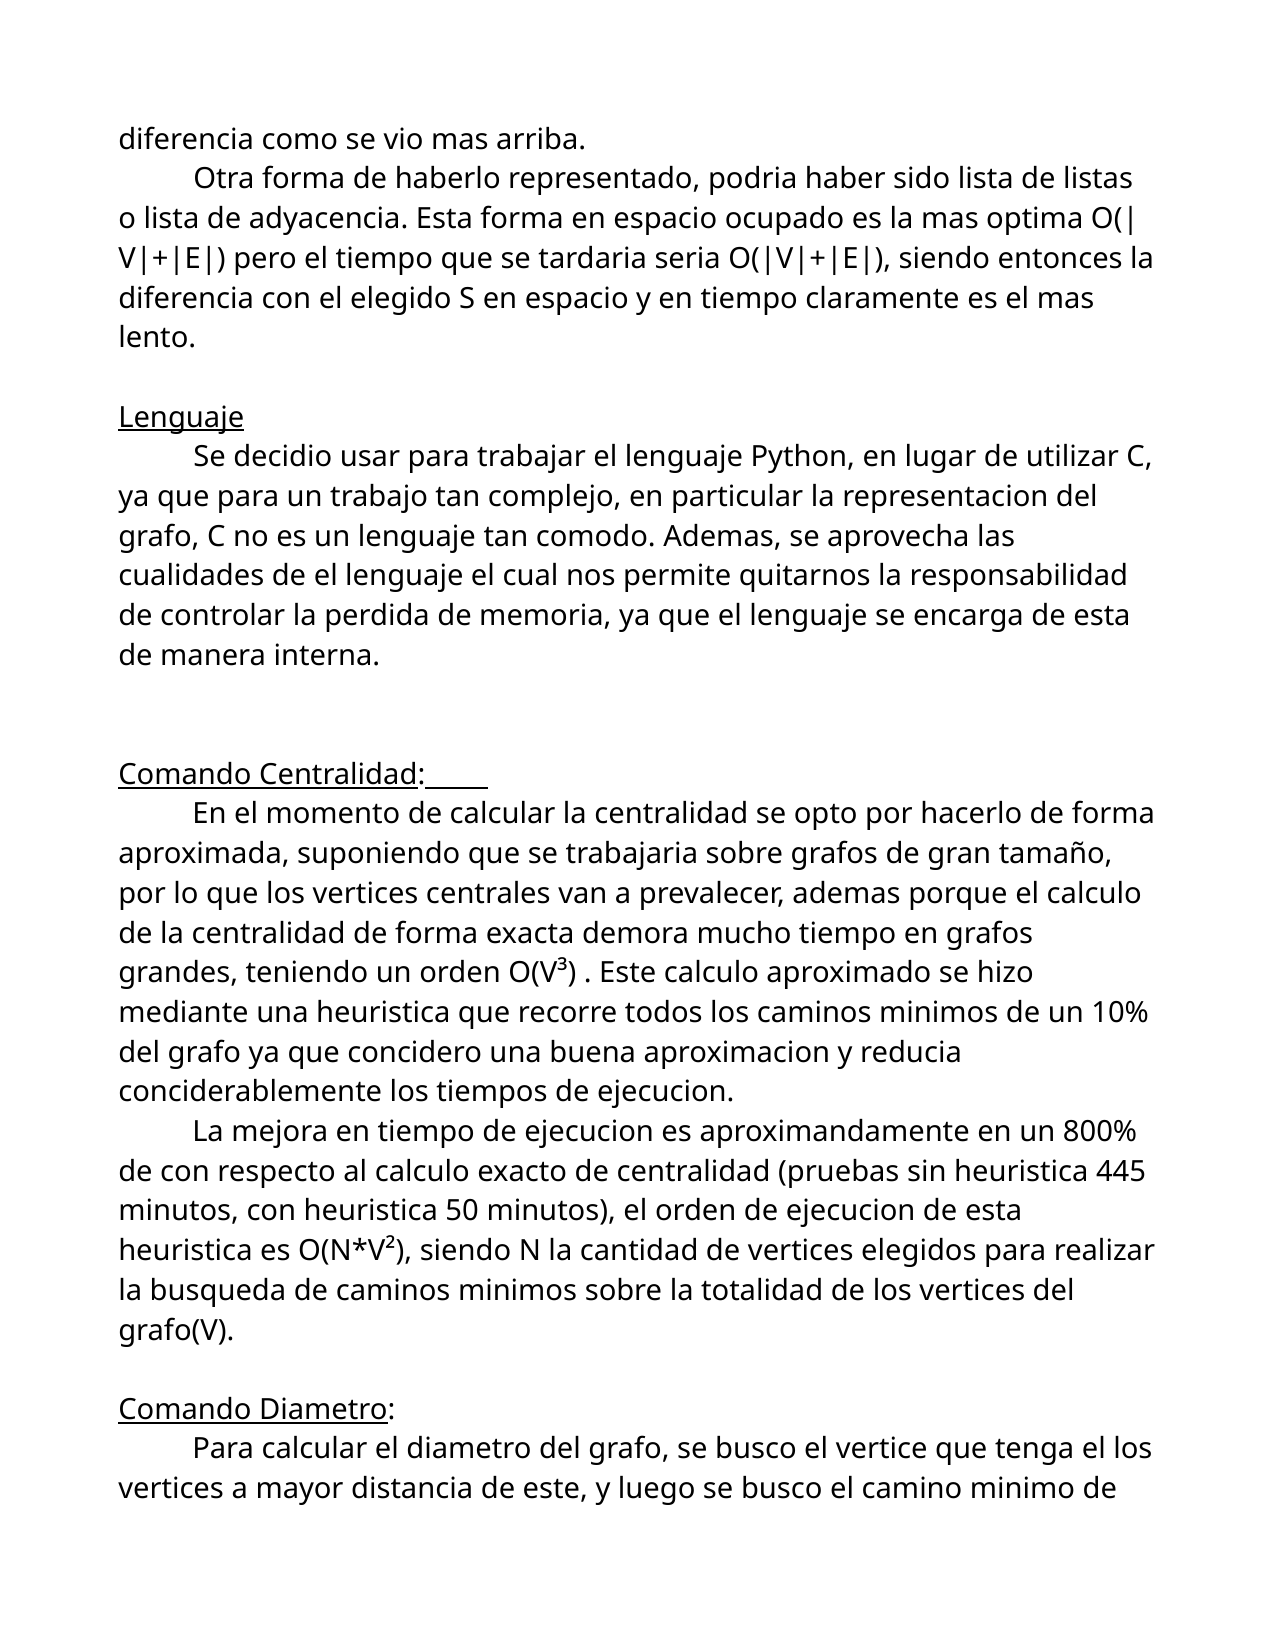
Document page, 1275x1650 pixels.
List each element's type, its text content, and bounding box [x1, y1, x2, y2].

text Comando Centralidad: En el momento de calcular la centralidad se opto por hacerlo de forma aproximada, suponiendo que se trabajaria sobre grafos de gran tamaño, por lo que los vertices centrales van a prevalecer, ademas porque el calculo de la centralidad de forma exacta demora mucho tiempo en grafos grandes, teniendo un orden O(V³) . Este calculo aproximado se hizo mediante una heuristica que recorre todos los caminos minimos de un 10% del grafo ya que concidero una buena aproximacion y reducia conciderablemente los tiempos de ejecucion. La mejora en tiempo de ejecucion es aproximandamente en un 800% de con respecto al calculo exacto de centralidad (pruebas sin heuristica 445 minutos, con heuristica 50 minutos), el orden de ejecucion de esta heuristica es O(N*V²), siendo N la cantidad de vertices elegidos para realizar la busqueda de caminos minimos sobre la totalidad de los vertices del grafo(V). [118, 753, 1157, 1348]
text diferencia como se vio mas arriba. [118, 118, 1157, 158]
text Otra forma de haberlo representado, podria haber sido lista de listas o lista de adyacencia. Esta forma en espacio ocupado es la mas optima O(|V|+|E|) pero el tiempo que se tardaria seria O(|V|+|E|), siendo entonces la diferencia con el elegido S en espacio y en tiempo claramente es el mas lento. [118, 158, 1157, 356]
text Se decidio usar para trabajar el lenguaje Python, en lugar de utilizar C, ya que para un trabajo tan complejo, en particular la representacion del grafo, C no es un lenguaje tan comodo. Ademas, se aprovecha las cualidades de el lenguaje el cual nos permite quitarnos la responsabilidad de controlar la perdida de memoria, ya que el lenguaje se encarga de esta de manera interna. [118, 436, 1157, 674]
text Comando Diametro: [118, 1388, 1157, 1428]
text Para calcular el diametro del grafo, se busco el vertice que tenga el los vertices a mayor distancia de este, y luego se busco el camino minimo de [118, 1428, 1157, 1507]
text Lenguaje [118, 396, 1157, 436]
